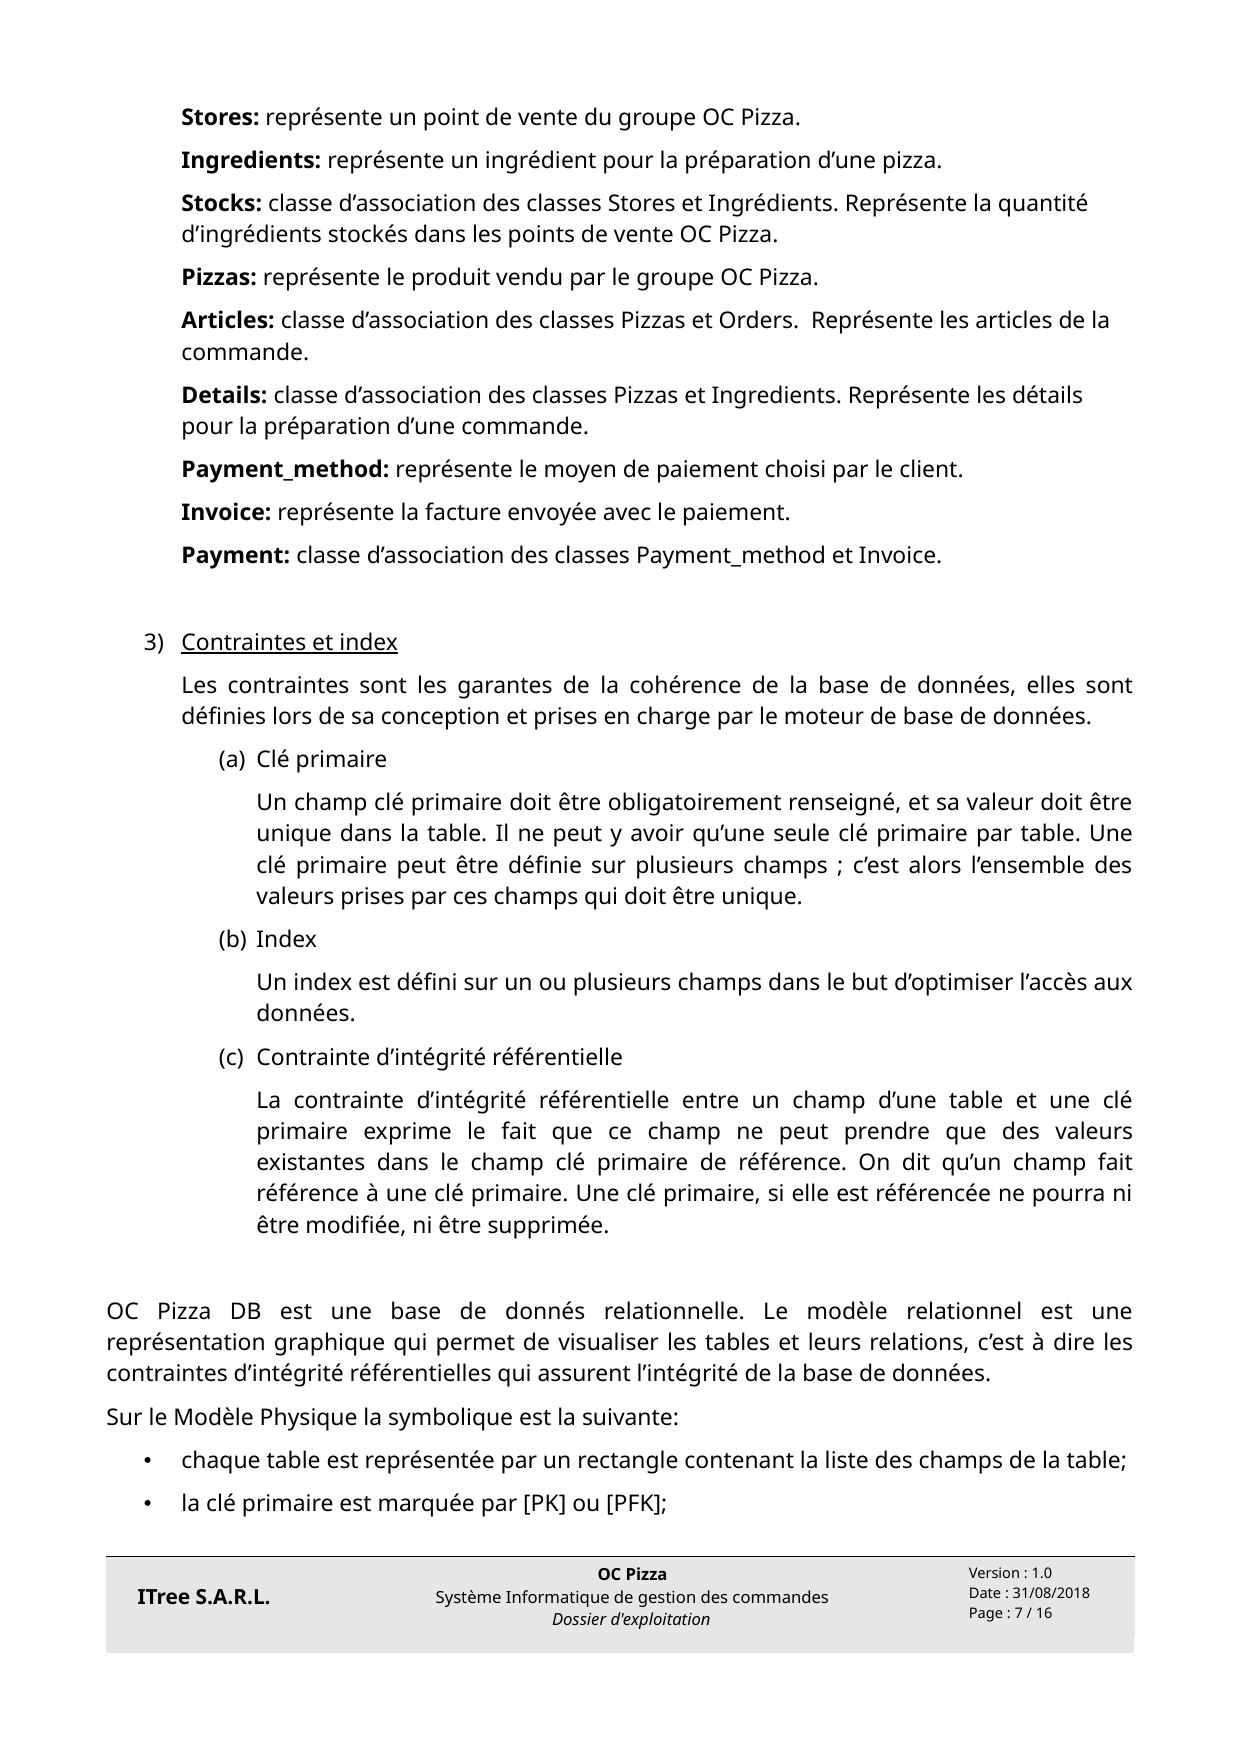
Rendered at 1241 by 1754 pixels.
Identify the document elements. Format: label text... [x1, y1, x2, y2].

list Contrainte d’intégrité référentielle [219, 1040, 1134, 1072]
text OC Pizza DB est une base de donnés relationnelle. Le modèle relationnel est une représentation graphique qui permet de visualiser les tables et leurs relations, c’est à dire les contraintes d’intégrité référentielles qui assurent l’intégrité de la base de données. [106, 1295, 1134, 1388]
list chaque table est représentée par un rectangle contenant la liste des champs de la table; [144, 1443, 1134, 1475]
list Articles: classe d’association des classes Pizzas et Orders. Représente les articles de la commande. [144, 304, 1134, 367]
list Stores: représente un point de vente du groupe OC Pizza. [144, 100, 1134, 132]
list Payment_method: représente le moyen de paiement choisi par le client. [144, 453, 1134, 484]
list Payment: classe d’association des classes Payment_method et Invoice. [144, 539, 1134, 570]
list Stocks: classe d’association des classes Stores et Ingrédients. Représente la quantité d’ingrédients stockés dans les points de vente OC Pizza. [144, 187, 1134, 249]
list Index [219, 923, 1134, 954]
list Contraintes et index [144, 625, 1134, 657]
list Details: classe d’association des classes Pizzas et Ingredients. Représente les détails pour la préparation d’une commande. [144, 378, 1134, 441]
list Un index est défini sur un ou plusieurs champs dans le but d’optimiser l’accès aux données. [219, 966, 1134, 1028]
list Un champ clé primaire doit être obligatoirement renseigné, et sa valeur doit être unique dans la table. Il ne peut y avoir qu’une seule clé primaire par table. Une clé primaire peut être définie sur plusieurs champs ; c’est alors l’ensemble des valeurs prises par ces champs qui doit être unique. [219, 786, 1134, 911]
list Invoice: représente la facture envoyée avec le paiement. [144, 496, 1134, 527]
list la clé primaire est marquée par [PK] ou [PFK]; [144, 1487, 1134, 1518]
list La contrainte d’intégrité référentielle entre un champ d’une table et une clé primaire exprime le fait que ce champ ne peut prendre que des valeurs existantes dans le champ clé primaire de référence. On dit qu’un champ fait référence à une clé primaire. Une clé primaire, si elle est référencée ne pourra ni être modifiée, ni être supprimée. [219, 1083, 1134, 1240]
text Sur le Modèle Physique la symbolique est la suivante: [106, 1400, 1134, 1432]
list Clé primaire [219, 743, 1134, 774]
list Les contraintes sont les garantes de la cohérence de la base de données, elles sont définies lors de sa conception et prises en charge par le moteur de base de données. [144, 668, 1134, 731]
list Pizzas: représente le produit vendu par le groupe OC Pizza. [144, 261, 1134, 292]
list Ingredients: représente un ingrédient pour la préparation d’une pizza. [144, 143, 1134, 175]
